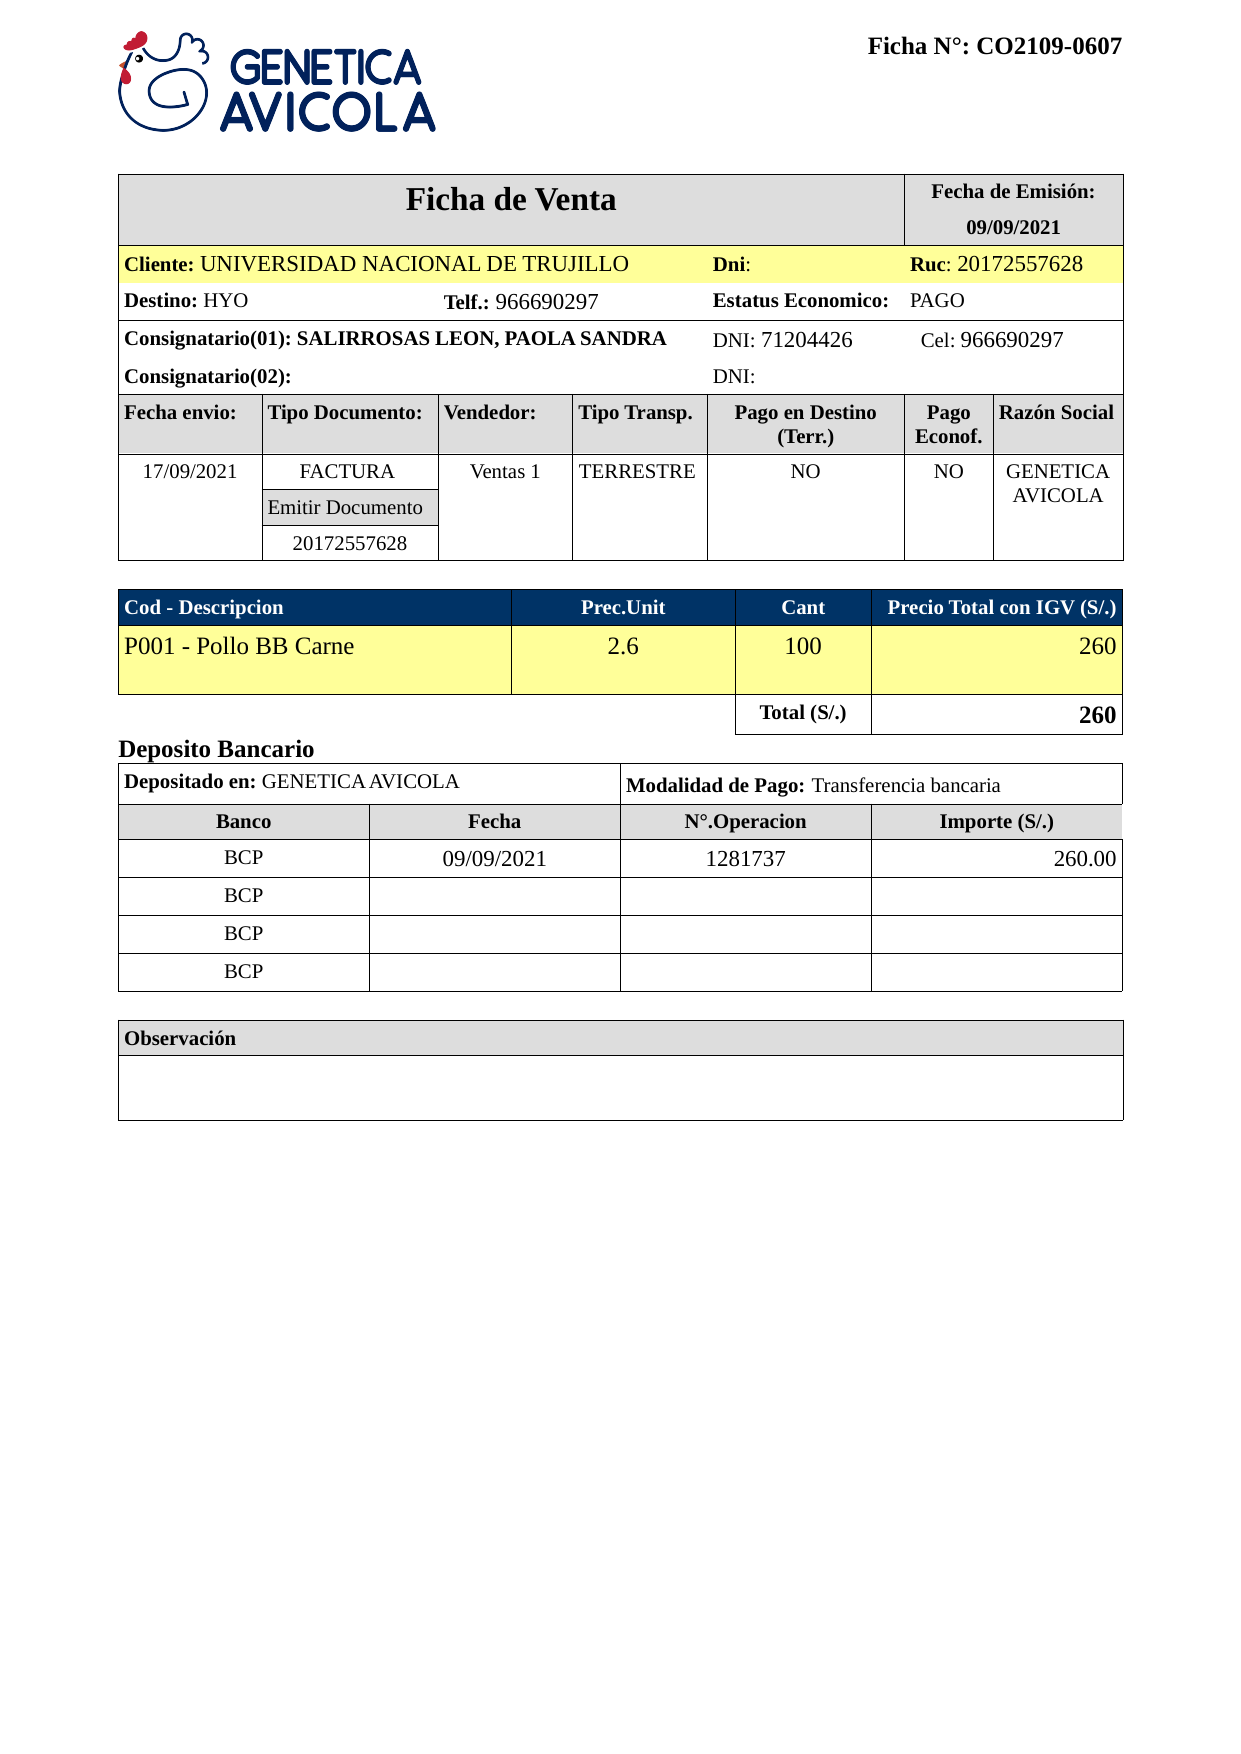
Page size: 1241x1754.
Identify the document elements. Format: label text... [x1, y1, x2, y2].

table_cell [621, 954, 871, 991]
table_header Cod - Descripcion [119, 590, 511, 625]
table_cell TERRESTRE [573, 455, 707, 560]
table_cell [370, 916, 620, 953]
table_cell 09/09/2021 [905, 209, 1123, 245]
table_cell FACTURA [263, 455, 438, 489]
table_cell Banco [119, 805, 369, 839]
table_cell [872, 916, 1122, 953]
table_cell [370, 878, 620, 915]
table_cell Importe (S/.) [872, 805, 1122, 839]
table_cell Cel: 966690297 [915, 321, 1123, 358]
table_cell Tipo Documento: [263, 395, 438, 453]
table_cell [511, 695, 735, 734]
table_cell 260 [872, 626, 1122, 694]
table_cell Emitir Documento [263, 490, 438, 525]
table_cell BCP [119, 954, 369, 991]
table_cell Total (S/.) [736, 695, 871, 734]
table_header Ficha de Venta [119, 175, 904, 245]
table_header Depositado en: GENETICA AVICOLA [119, 764, 620, 803]
table_cell Ruc: 20172557628 [904, 246, 1123, 283]
table_header Cant [736, 590, 871, 625]
table_cell Fecha envio: [119, 395, 262, 453]
table_cell P001 - Pollo BB Carne [119, 626, 511, 694]
picture [118, 31, 436, 132]
table_cell BCP [119, 916, 369, 953]
table_cell 100 [736, 626, 871, 694]
table_cell 260 [872, 695, 1122, 734]
table_cell [621, 916, 871, 953]
table_cell Tipo Transp. [573, 395, 707, 453]
table_cell Pago en Destino (Terr.) [708, 395, 904, 453]
table_cell Consignatario(01): SALIRROSAS LEON, PAOLA SANDRA [119, 321, 707, 358]
table_cell Destino: HYO [119, 283, 438, 320]
table_cell PAGO [904, 283, 1123, 320]
table_cell Vendedor: [439, 395, 572, 453]
table_header Prec.Unit [512, 590, 735, 625]
table_cell 1281737 [621, 840, 871, 877]
table_cell 17/09/2021 [119, 455, 262, 560]
table_cell [118, 695, 511, 734]
table_cell [119, 1056, 1123, 1119]
table_cell 09/09/2021 [370, 840, 620, 877]
table_cell GENETICA AVICOLA [994, 455, 1123, 560]
table_header Observación [119, 1021, 1123, 1055]
table_cell Cliente: UNIVERSIDAD NACIONAL DE TRUJILLO [119, 246, 707, 283]
table_cell Telf.: 966690297 [438, 283, 707, 320]
table_cell Razón Social [994, 395, 1123, 453]
table_cell N°.Operacion [621, 805, 871, 839]
table_cell Dni: [707, 246, 904, 283]
table_header Modalidad de Pago: Transferencia bancaria [621, 764, 1122, 803]
table_cell Estatus Economico: [707, 283, 904, 320]
table_header Fecha de Emisión: [905, 175, 1123, 209]
table_cell DNI: [707, 358, 1123, 394]
table_cell NO [905, 455, 993, 560]
table_cell Pago Econof. [905, 395, 993, 453]
table_header Precio Total con IGV (S/.) [872, 590, 1122, 625]
table_cell [872, 878, 1122, 915]
table_cell [370, 954, 620, 991]
table_cell [872, 954, 1122, 991]
table_cell Consignatario(02): [119, 358, 707, 394]
table_cell DNI: 71204426 [707, 321, 915, 358]
table_cell NO [708, 455, 904, 560]
table_cell BCP [119, 840, 369, 877]
table_cell BCP [119, 878, 369, 915]
table_cell 260.00 [872, 840, 1122, 877]
table_cell 2.6 [512, 626, 735, 694]
table_cell Ventas 1 [439, 455, 572, 560]
table_cell Fecha [370, 805, 620, 839]
text Deposito Bancario [118, 734, 1122, 763]
table_cell [621, 878, 871, 915]
table_cell 20172557628 [263, 526, 438, 560]
